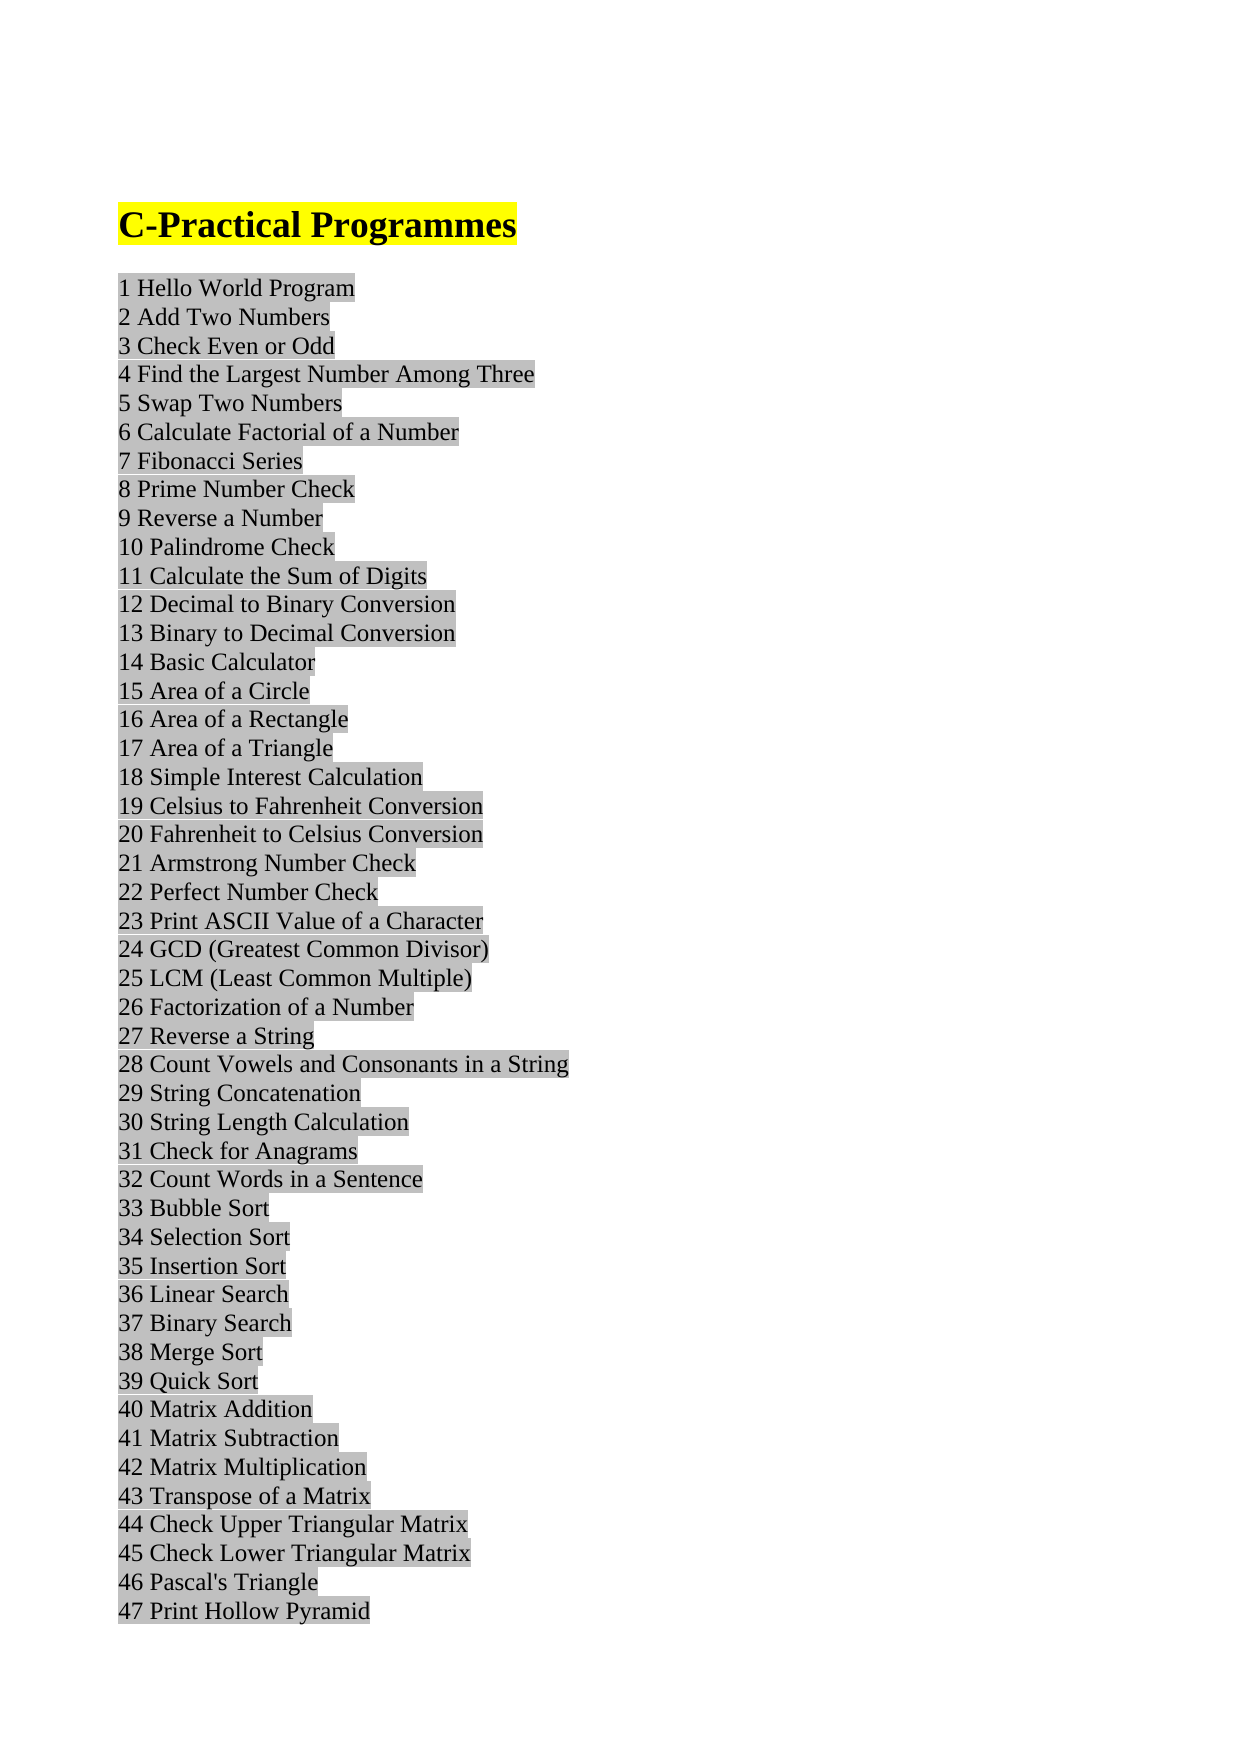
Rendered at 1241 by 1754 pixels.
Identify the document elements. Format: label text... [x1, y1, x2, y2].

text 10 Palindrome Check [118, 532, 1122, 561]
text 30 String Length Calculation [118, 1107, 1122, 1136]
text 38 Merge Sort [118, 1337, 1122, 1366]
text 44 Check Upper Triangular Matrix [118, 1509, 1122, 1538]
text 13 Binary to Decimal Conversion [118, 618, 1122, 647]
text 23 Print ASCII Value of a Character [118, 906, 1122, 934]
text 24 GCD (Greatest Common Divisor) [118, 934, 1122, 963]
text 47 Print Hollow Pyramid [118, 1596, 1122, 1624]
text 9 Reverse a Number [118, 503, 1122, 532]
text 8 Prime Number Check [118, 474, 1122, 503]
text 41 Matrix Subtraction [118, 1423, 1122, 1452]
text 29 String Concatenation [118, 1078, 1122, 1107]
text 12 Decimal to Binary Conversion [118, 589, 1122, 618]
text 18 Simple Interest Calculation [118, 762, 1122, 791]
text 42 Matrix Multiplication [118, 1452, 1122, 1481]
text 11 Calculate the Sum of Digits [118, 561, 1122, 589]
text 43 Transpose of a Matrix [118, 1481, 1122, 1509]
text 7 Fibonacci Series [118, 446, 1122, 474]
text 22 Perfect Number Check [118, 877, 1122, 906]
text 31 Check for Anagrams [118, 1136, 1122, 1164]
text 2 Add Two Numbers [118, 302, 1122, 331]
text 34 Selection Sort [118, 1222, 1122, 1251]
text 36 Linear Search [118, 1279, 1122, 1308]
text 26 Factorization of a Number [118, 992, 1122, 1021]
text 32 Count Words in a Sentence [118, 1164, 1122, 1193]
text 35 Insertion Sort [118, 1251, 1122, 1279]
text 27 Reverse a String [118, 1021, 1122, 1049]
text 46 Pascal's Triangle [118, 1567, 1122, 1596]
text 5 Swap Two Numbers [118, 388, 1122, 417]
text 45 Check Lower Triangular Matrix [118, 1538, 1122, 1567]
text C-Practical Programmes [118, 202, 1122, 245]
text 21 Armstrong Number Check [118, 848, 1122, 877]
text 6 Calculate Factorial of a Number [118, 417, 1122, 446]
text 20 Fahrenheit to Celsius Conversion [118, 819, 1122, 848]
text 19 Celsius to Fahrenheit Conversion [118, 791, 1122, 819]
text 3 Check Even or Odd [118, 331, 1122, 359]
text 15 Area of a Circle [118, 676, 1122, 704]
text 28 Count Vowels and Consonants in a String [118, 1049, 1122, 1078]
text 25 LCM (Least Common Multiple) [118, 963, 1122, 992]
text 17 Area of a Triangle [118, 733, 1122, 762]
text 39 Quick Sort [118, 1366, 1122, 1394]
text 16 Area of a Rectangle [118, 704, 1122, 733]
text 4 Find the Largest Number Among Three [118, 359, 1122, 388]
text 1 Hello World Program [118, 273, 1122, 302]
text 33 Bubble Sort [118, 1193, 1122, 1222]
text 14 Basic Calculator [118, 647, 1122, 676]
text 40 Matrix Addition [118, 1394, 1122, 1423]
text 37 Binary Search [118, 1308, 1122, 1337]
